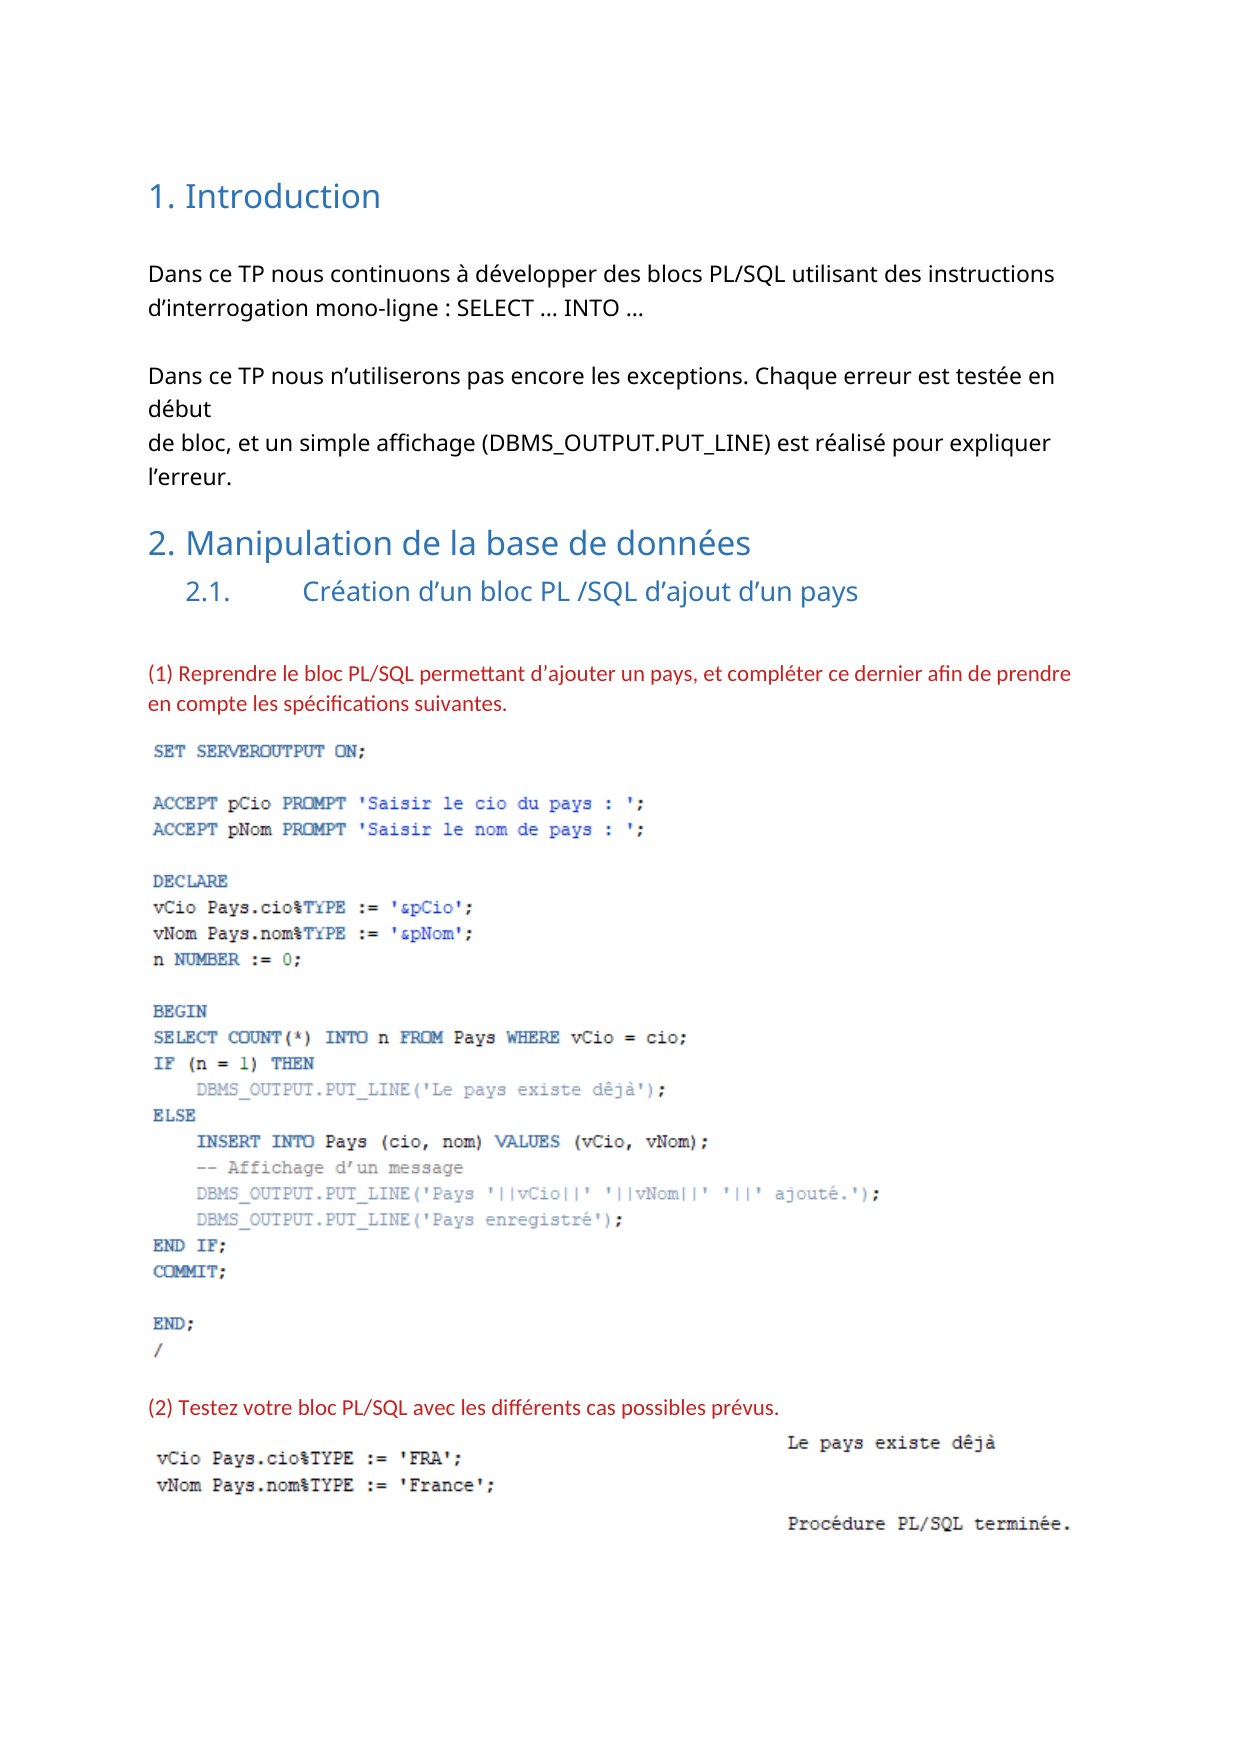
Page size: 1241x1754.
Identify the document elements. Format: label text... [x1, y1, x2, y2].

text d’interrogation mono-ligne : SELECT … INTO … [148, 292, 1093, 323]
text Dans ce TP nous continuons à développer des blocs PL/SQL utilisant des instructions [148, 258, 1093, 289]
text de bloc, et un simple affichage (DBMS_OUTPUT.PUT_LINE) est réalisé pour expliquer [148, 427, 1093, 458]
subtitle Introduction [148, 173, 1093, 218]
picture [154, 1444, 503, 1501]
subtitle Création d’un bloc PL /SQL d’ajout d’un pays [185, 573, 1093, 609]
subtitle Manipulation de la base de données [148, 519, 1093, 565]
picture [786, 1431, 1076, 1538]
text (2) Testez votre bloc PL/SQL avec les différents cas possibles prévus. [148, 1393, 1093, 1421]
text (1) Reprendre le bloc PL/SQL permettant d’ajouter un pays, et compléter ce dernier afin de prendre en compte les spécifications suivantes. [148, 659, 1093, 718]
text Dans ce TP nous n’utiliserons pas encore les exceptions. Chaque erreur est testée en début [148, 359, 1093, 424]
picture [152, 736, 884, 1368]
text l’erreur. [148, 461, 1093, 492]
